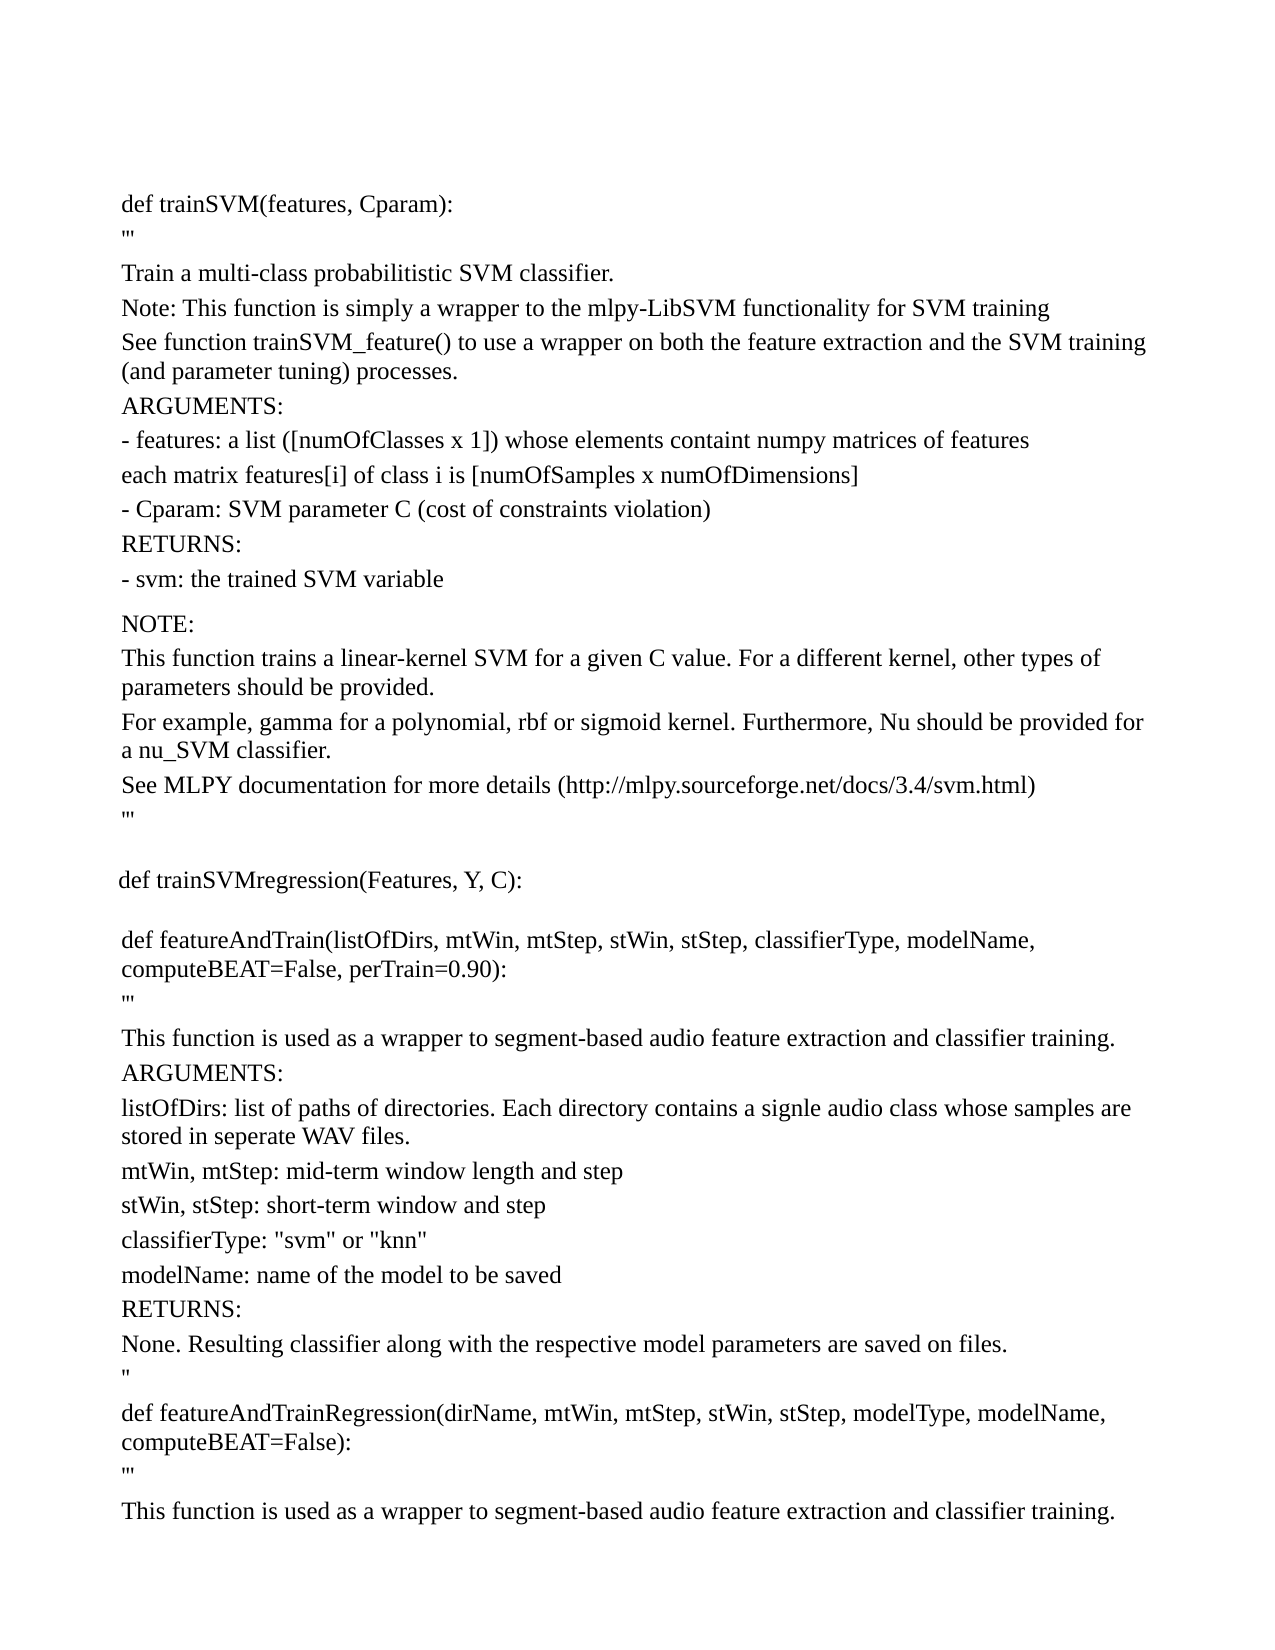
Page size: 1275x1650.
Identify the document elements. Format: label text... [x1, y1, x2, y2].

table_cell ''' [118, 221, 1157, 255]
table_cell each matrix features[i] of class i is [numOfSamples x numOfDimensions] [118, 457, 1157, 492]
table_cell Note: This function is simply a wrapper to the mlpy-LibSVM functionality for SVM training [118, 290, 1157, 324]
table_cell modelName: name of the model to be saved [118, 1257, 1157, 1291]
table_header '' [118, 1361, 145, 1395]
table_cell - svm: the trained SVM variable [118, 561, 1157, 595]
table_cell RETURNS: [118, 1291, 1157, 1326]
table_cell - features: a list ([numOfClasses x 1]) whose elements containt numpy matrices of features [118, 423, 1157, 457]
table_header [118, 176, 136, 186]
table_cell This function is used as a wrapper to segment-based audio feature extraction and classifier training. [118, 1021, 1157, 1055]
text def trainSVMregression(Features, Y, C): [118, 865, 1157, 894]
table_header def trainSVM(features, Cparam): [118, 186, 1157, 221]
table_cell ARGUMENTS: [118, 1055, 1157, 1090]
table_cell For example, gamma for a polynomial, rbf or sigmoid kernel. Furthermore, Nu should be provided for a nu_SVM classifier. [118, 704, 1157, 767]
table_header def featureAndTrain(listOfDirs, mtWin, mtStep, stWin, stStep, classifierType, modelName, computeBEAT=False, perTrain=0.90): [118, 923, 1157, 986]
table_cell stWin, stStep: short-term window and step [118, 1188, 1157, 1222]
table_cell Train a multi-class probabilitistic SVM classifier. [118, 255, 1157, 290]
table_header def featureAndTrainRegression(dirName, mtWin, mtStep, stWin, stStep, modelType, modelName, computeBEAT=False): [118, 1395, 1157, 1458]
table_cell See MLPY documentation for more details (http://mlpy.sourceforge.net/docs/3.4/svm.html) [118, 767, 1157, 802]
table_cell RETURNS: [118, 526, 1157, 561]
table_header ''' [118, 802, 149, 836]
table_cell None. Resulting classifier along with the respective model parameters are saved on files. [118, 1326, 1157, 1361]
table_cell [118, 595, 1157, 606]
table_header ''' [118, 1459, 1126, 1493]
table_cell ARGUMENTS: [118, 388, 1157, 422]
table_cell See function trainSVM_feature() to use a wrapper on both the feature extraction and the SVM training (and parameter tuning) processes. [118, 325, 1157, 388]
table_cell listOfDirs: list of paths of directories. Each directory contains a signle audio class whose samples are stored in seperate WAV files. [118, 1090, 1157, 1153]
table_header ''' [118, 986, 1157, 1021]
table_cell classifierType: "svm" or "knn" [118, 1222, 1157, 1257]
table_cell mtWin, mtStep: mid-term window length and step [118, 1153, 1157, 1188]
table_cell This function trains a linear-kernel SVM for a given C value. For a different kernel, other types of parameters should be provided. [118, 641, 1157, 704]
table_cell This function is used as a wrapper to segment-based audio feature extraction and classifier training. [118, 1493, 1126, 1528]
table_cell NOTE: [118, 606, 1157, 641]
table_cell - Cparam: SVM parameter C (cost of constraints violation) [118, 492, 1157, 526]
